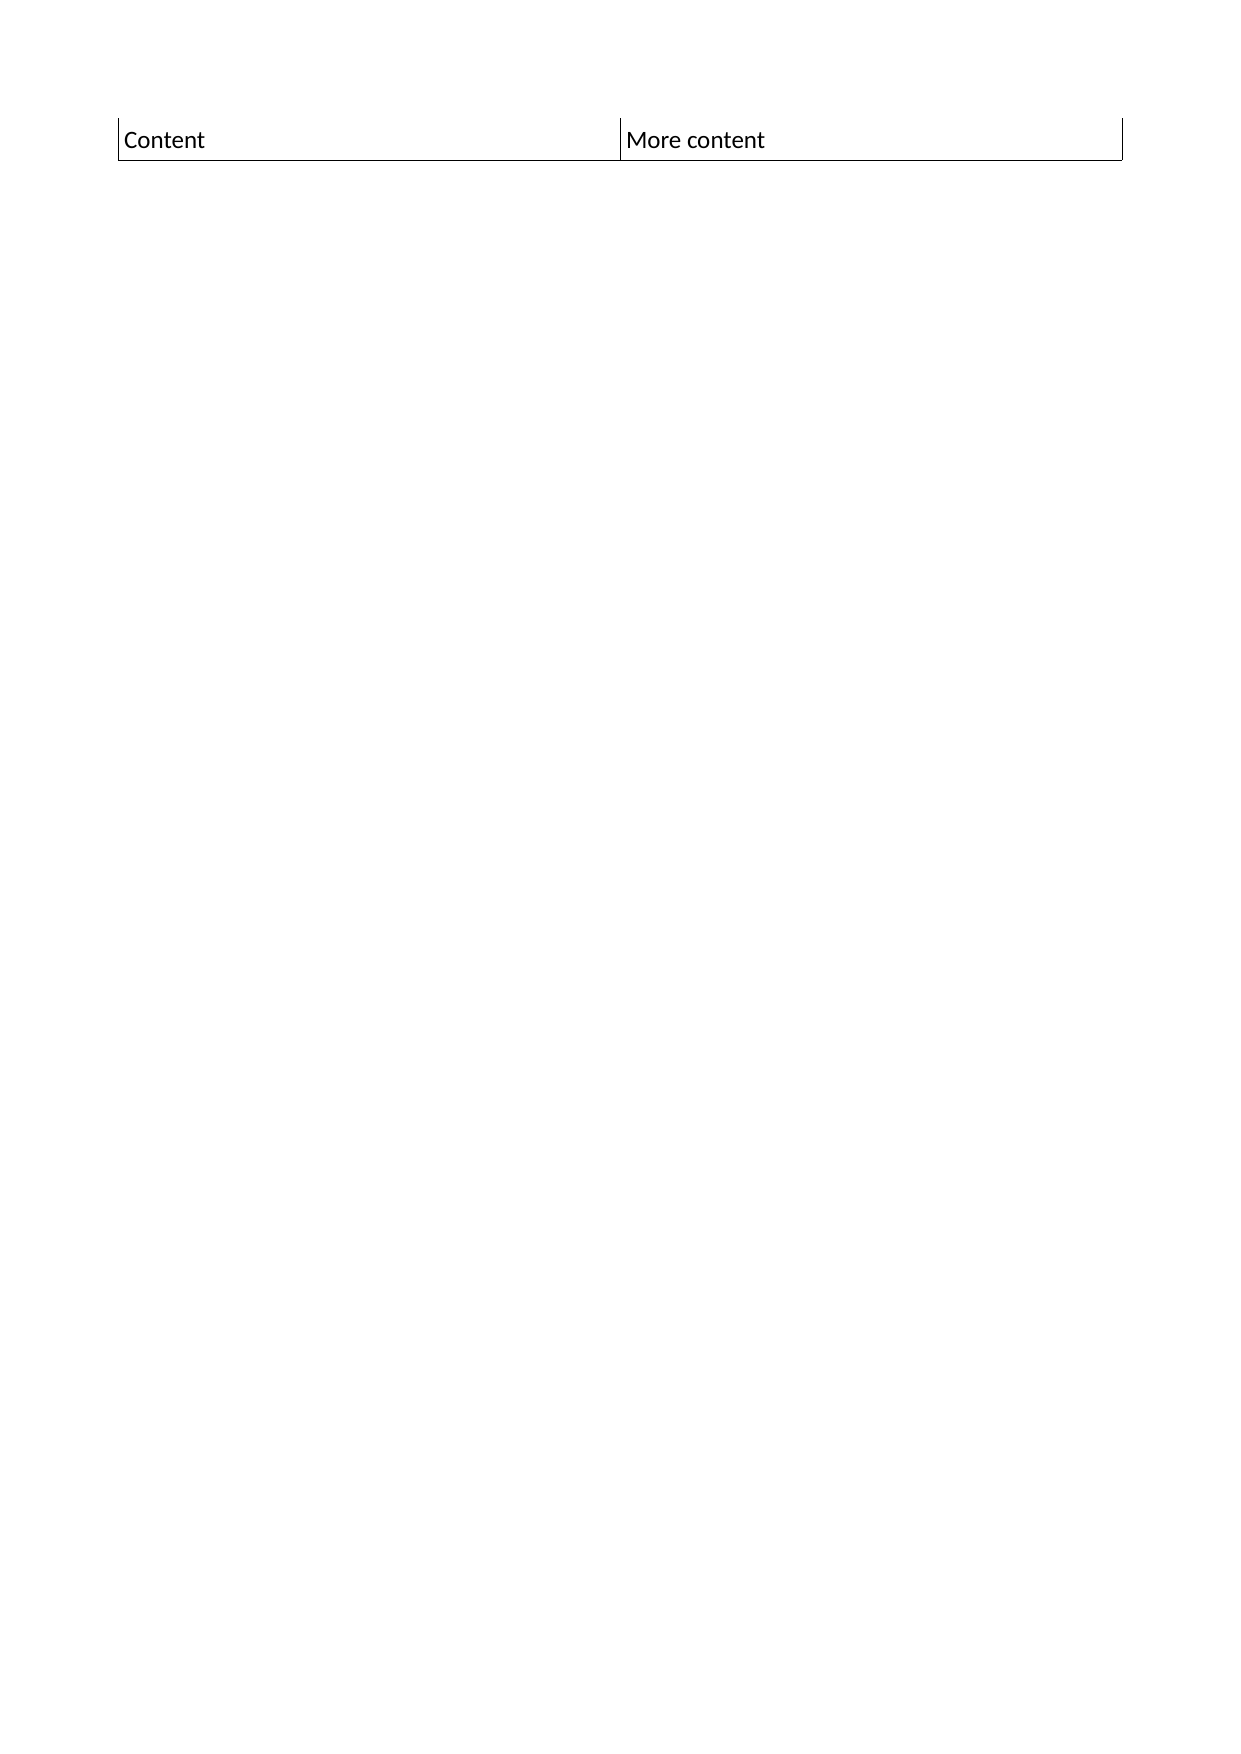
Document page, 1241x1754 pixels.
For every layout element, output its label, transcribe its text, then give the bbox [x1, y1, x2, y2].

table_header Content [119, 118, 620, 160]
table_header More content [621, 118, 1122, 160]
